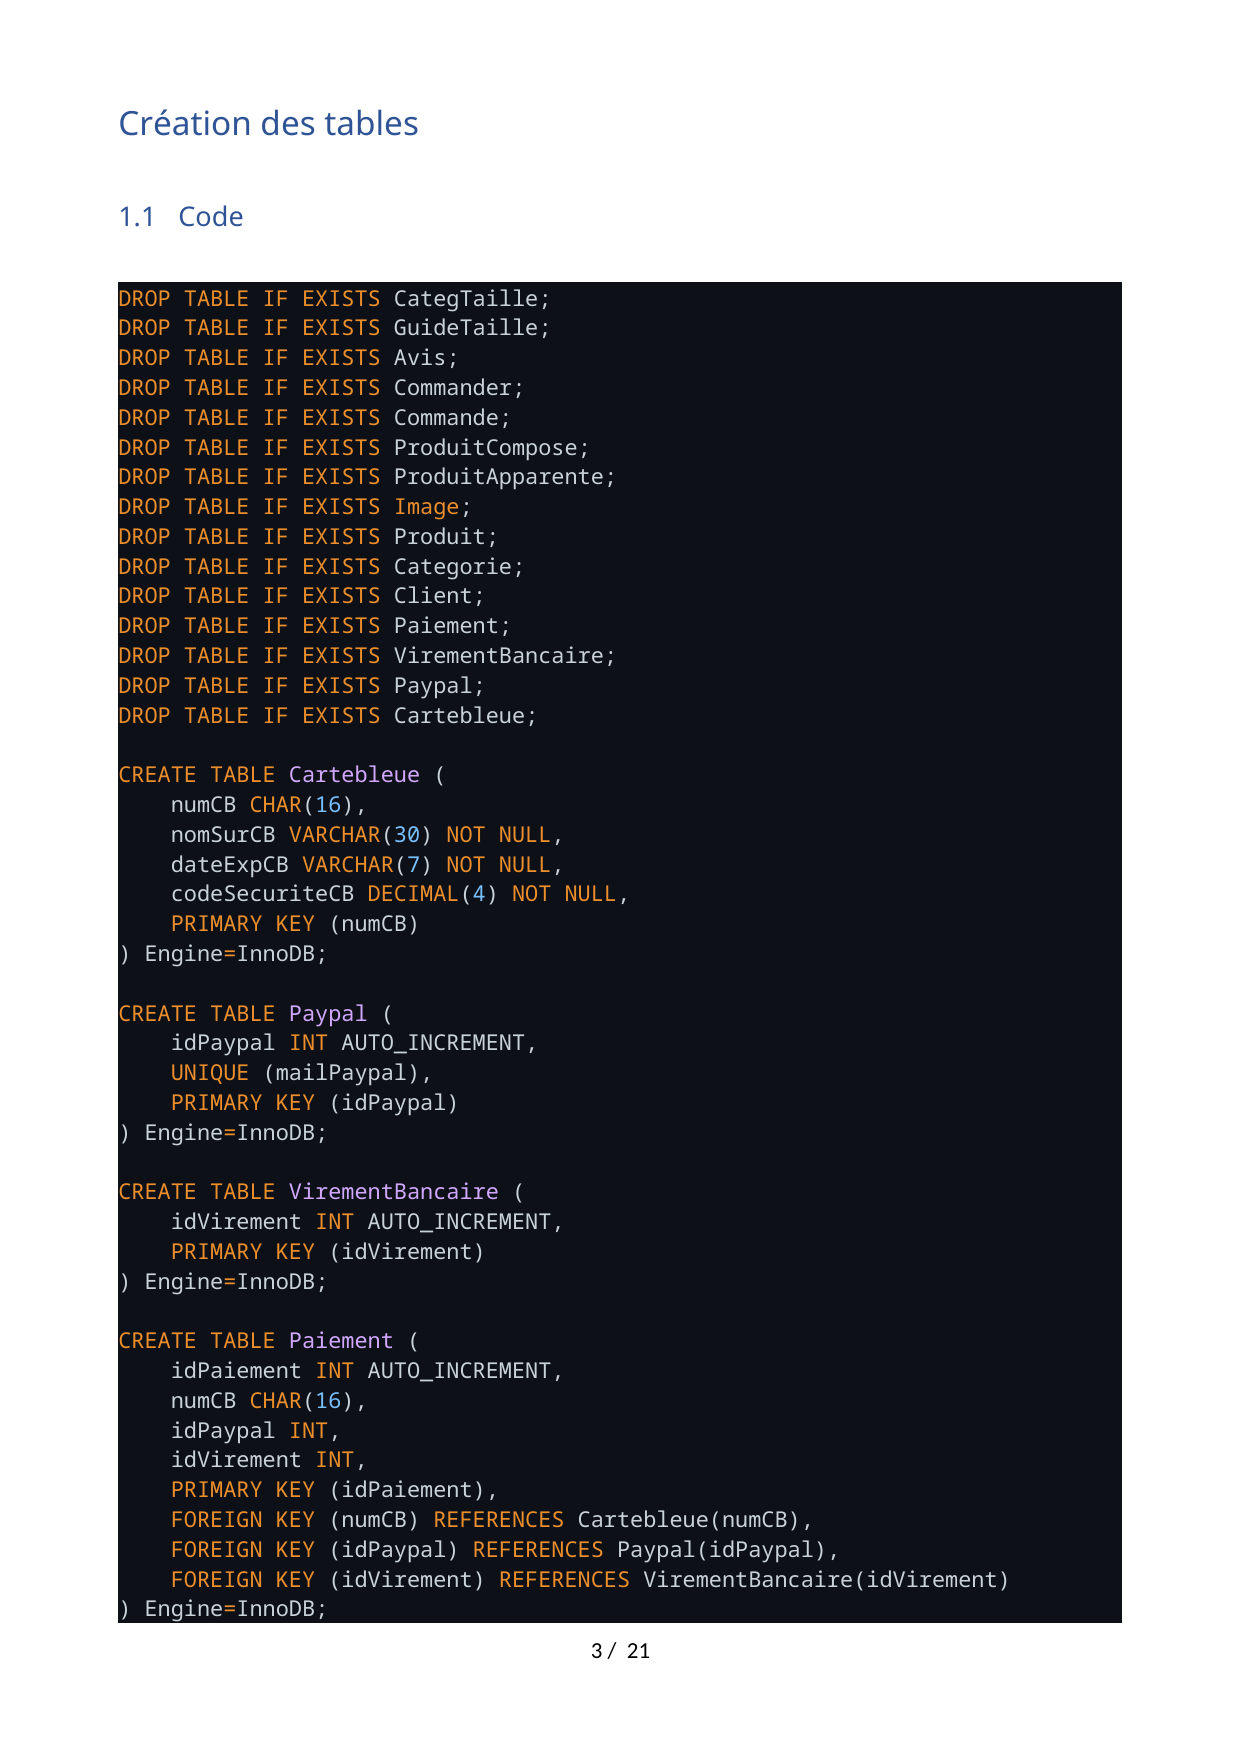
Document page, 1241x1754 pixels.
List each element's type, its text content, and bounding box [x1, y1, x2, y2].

text CREATE TABLE VirementBancaire ( [118, 1176, 1122, 1206]
text ) Engine=InnoDB; [118, 1117, 1122, 1146]
text DROP TABLE IF EXISTS ProduitCompose; [118, 431, 1122, 461]
text DROP TABLE IF EXISTS GuideTaille; [118, 312, 1122, 342]
text DROP TABLE IF EXISTS CategTaille; [118, 282, 1122, 312]
text idPaypal INT, [118, 1414, 1122, 1444]
text DROP TABLE IF EXISTS Paiement; [118, 610, 1122, 640]
text idPaypal INT AUTO_INCREMENT, [118, 1027, 1122, 1057]
text DROP TABLE IF EXISTS Categorie; [118, 551, 1122, 580]
text idPaiement INT AUTO_INCREMENT, [118, 1355, 1122, 1385]
text nomSurCB VARCHAR(30) NOT NULL, [118, 819, 1122, 848]
text numCB CHAR(16), [118, 1385, 1122, 1414]
text ) Engine=InnoDB; [118, 1593, 1122, 1623]
text DROP TABLE IF EXISTS Image; [118, 491, 1122, 521]
text DROP TABLE IF EXISTS Produit; [118, 521, 1122, 551]
text CREATE TABLE Paypal ( [118, 997, 1122, 1027]
text PRIMARY KEY (idVirement) [118, 1236, 1122, 1266]
text CREATE TABLE Cartebleue ( [118, 759, 1122, 789]
text ) Engine=InnoDB; [118, 938, 1122, 968]
text ) Engine=InnoDB; [118, 1266, 1122, 1295]
text idVirement INT, [118, 1444, 1122, 1474]
text FOREIGN KEY (idVirement) REFERENCES VirementBancaire(idVirement) [118, 1563, 1122, 1593]
text dateExpCB VARCHAR(7) NOT NULL, [118, 848, 1122, 878]
text numCB CHAR(16), [118, 789, 1122, 819]
text codeSecuriteCB DECIMAL(4) NOT NULL, [118, 878, 1122, 908]
text DROP TABLE IF EXISTS ProduitApparente; [118, 461, 1122, 491]
text DROP TABLE IF EXISTS Commander; [118, 372, 1122, 402]
text idVirement INT AUTO_INCREMENT, [118, 1206, 1122, 1236]
text FOREIGN KEY (idPaypal) REFERENCES Paypal(idPaypal), [118, 1534, 1122, 1563]
text PRIMARY KEY (idPaiement), [118, 1474, 1122, 1504]
text PRIMARY KEY (numCB) [118, 908, 1122, 938]
text DROP TABLE IF EXISTS Paypal; [118, 670, 1122, 699]
text PRIMARY KEY (idPaypal) [118, 1087, 1122, 1117]
text UNIQUE (mailPaypal), [118, 1057, 1122, 1087]
text DROP TABLE IF EXISTS VirementBancaire; [118, 640, 1122, 670]
text DROP TABLE IF EXISTS Avis; [118, 342, 1122, 372]
text CREATE TABLE Paiement ( [118, 1325, 1122, 1355]
subtitle Création des tables [118, 100, 1122, 145]
text DROP TABLE IF EXISTS Cartebleue; [118, 699, 1122, 729]
text DROP TABLE IF EXISTS Client; [118, 580, 1122, 610]
text FOREIGN KEY (numCB) REFERENCES Cartebleue(numCB), [118, 1504, 1122, 1534]
text DROP TABLE IF EXISTS Commande; [118, 402, 1122, 431]
subtitle Code [118, 198, 1122, 235]
